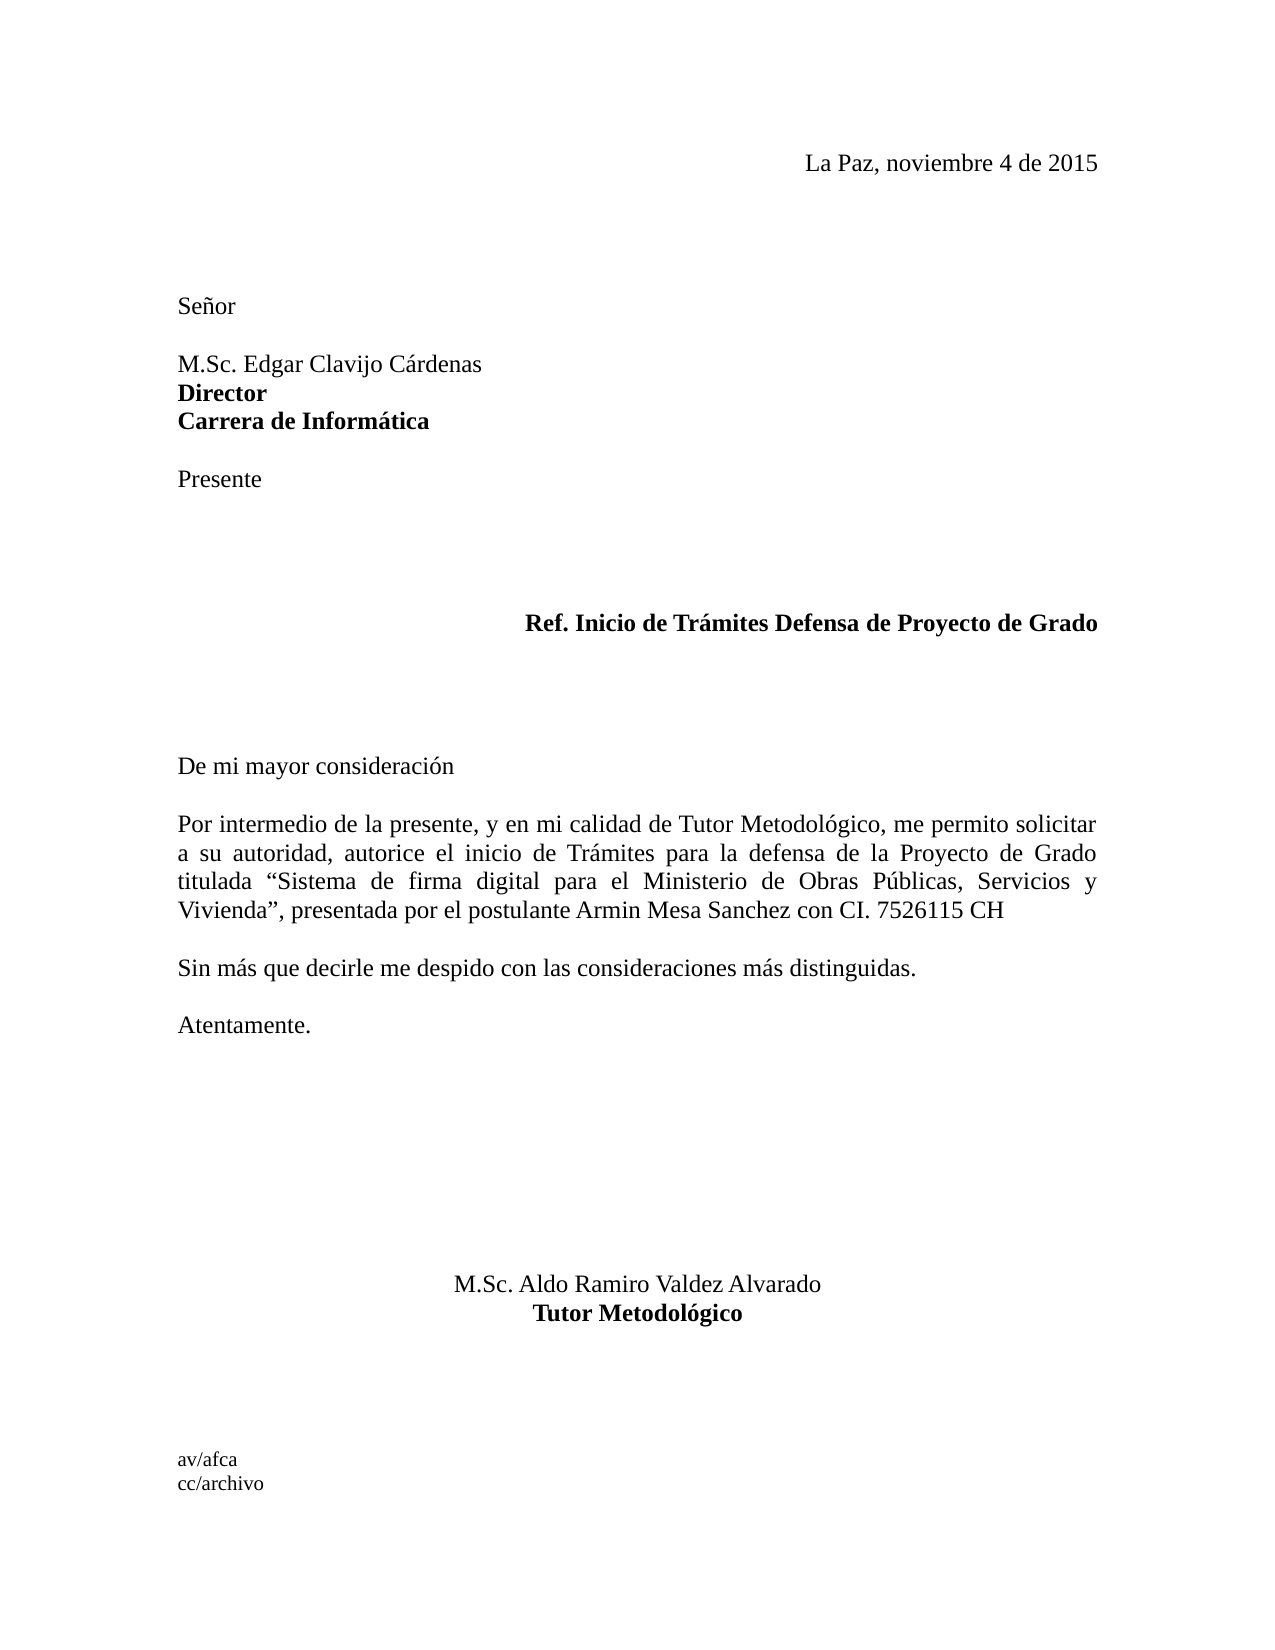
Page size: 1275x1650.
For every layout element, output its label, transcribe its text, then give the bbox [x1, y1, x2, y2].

text Presente [177, 464, 1098, 493]
text Por intermedio de la presente, y en mi calidad de Tutor Metodológico, me permito solicitar a su autoridad, autorice el inicio de Trámites para la defensa de la Proyecto de Grado titulada “Sistema de firma digital para el Ministerio de Obras Públicas, Servicios y Vivienda”, presentada por el postulante Armin Mesa Sanchez con CI. 7526115 CH [177, 809, 1098, 924]
text Sin más que decirle me despido con las consideraciones más distinguidas. [177, 953, 1098, 981]
text De mi mayor consideración [177, 751, 1098, 780]
text M.Sc. Edgar Clavijo Cárdenas [177, 349, 1098, 378]
text Director [177, 378, 1098, 406]
text av/afca [177, 1447, 1098, 1471]
text M.Sc. Aldo Ramiro Valdez Alvarado [177, 1269, 1098, 1298]
text cc/archivo [177, 1471, 1098, 1495]
text Señor [177, 291, 1098, 320]
text La Paz, noviembre 4 de 2015 [177, 148, 1098, 176]
text Carrera de Informática [177, 406, 1098, 435]
text Atentamente. [177, 1010, 1098, 1039]
text Tutor Metodológico [177, 1298, 1098, 1326]
text Ref. Inicio de Trámites Defensa de Proyecto de Grado [177, 608, 1098, 636]
